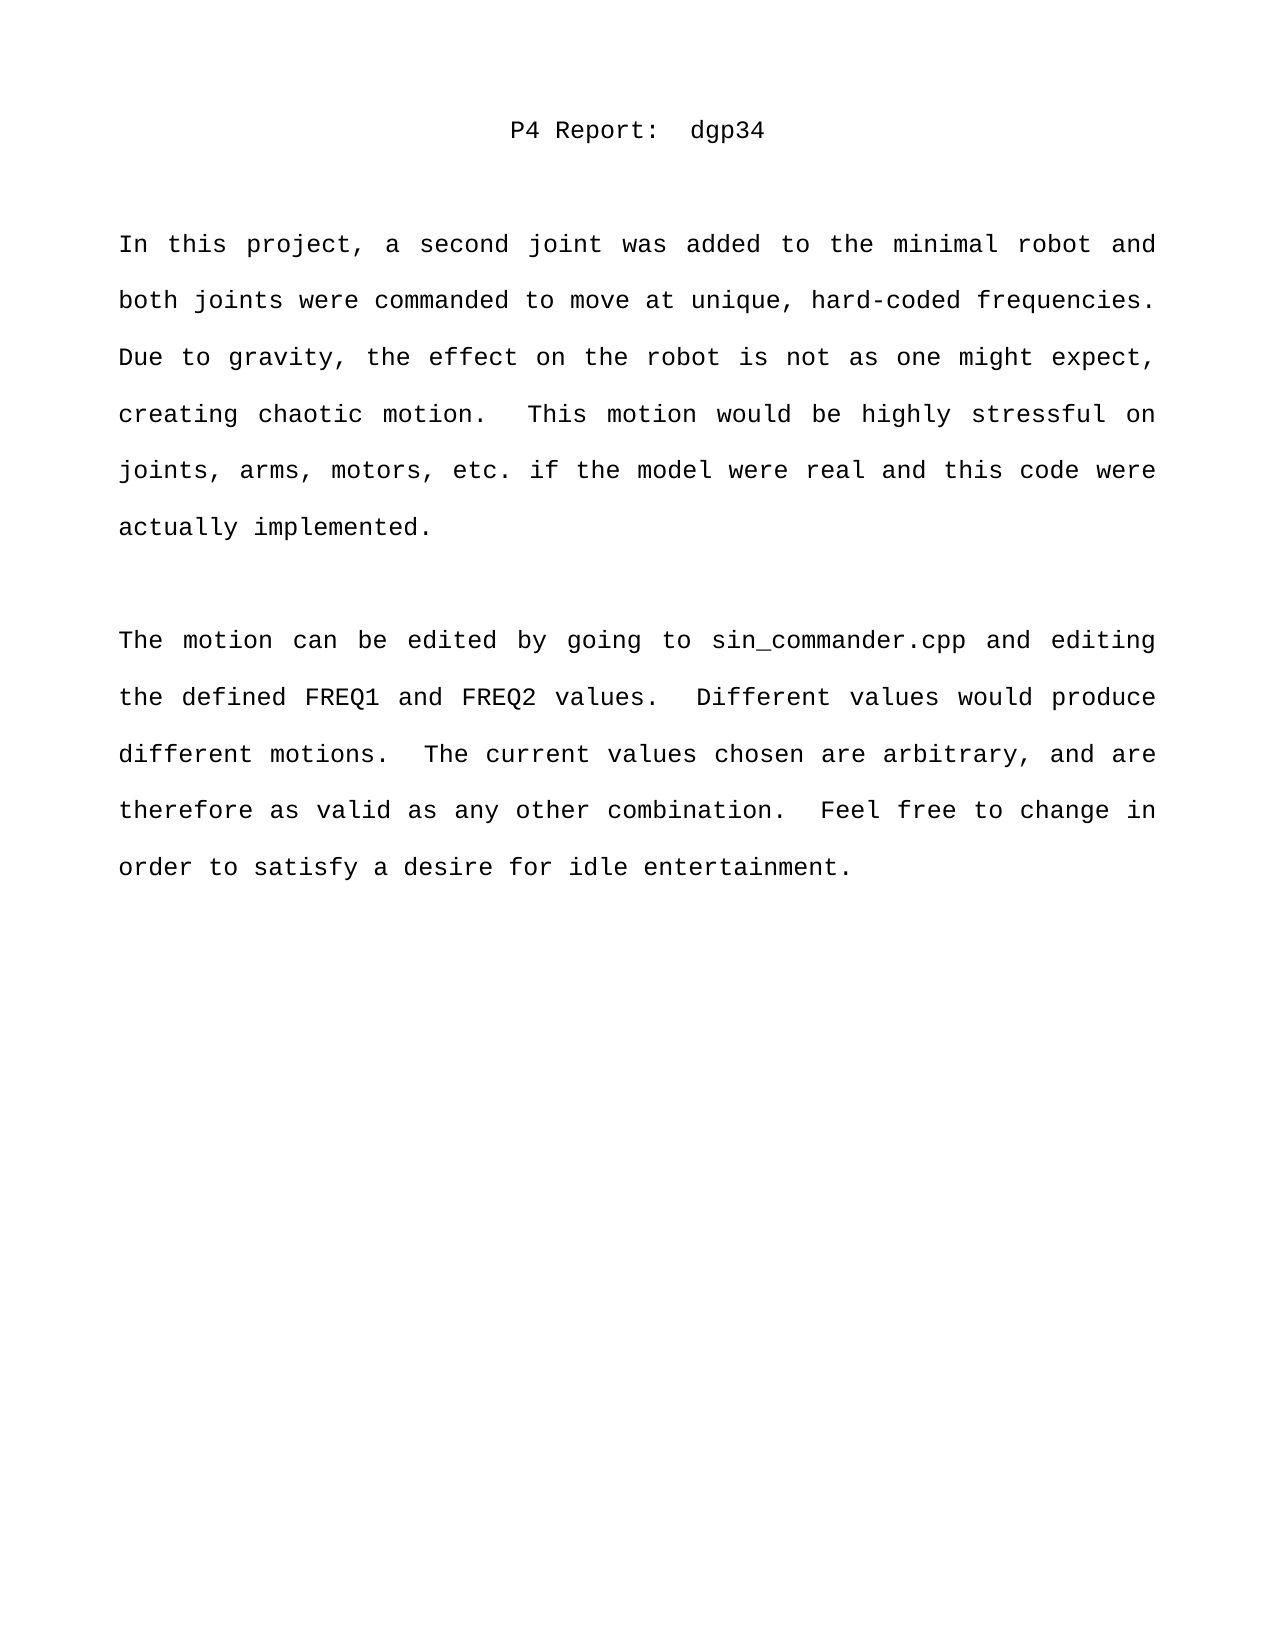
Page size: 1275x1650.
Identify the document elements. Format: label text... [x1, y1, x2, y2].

text The motion can be edited by going to sin_commander.cpp and editing the defined FREQ1 and FREQ2 values. Different values would produce different motions. The current values chosen are arbitrary, and are therefore as valid as any other combination. Feel free to change in order to satisfy a desire for idle entertainment. [118, 628, 1157, 883]
text P4 Report: dgp34 [118, 118, 1157, 146]
text In this project, a second joint was added to the minimal robot and both joints were commanded to move at unique, hard-coded frequencies. Due to gravity, the effect on the robot is not as one might expect, creating chaotic motion. This motion would be highly stressful on joints, arms, motors, etc. if the model were real and this code were actually implemented. [118, 231, 1157, 543]
